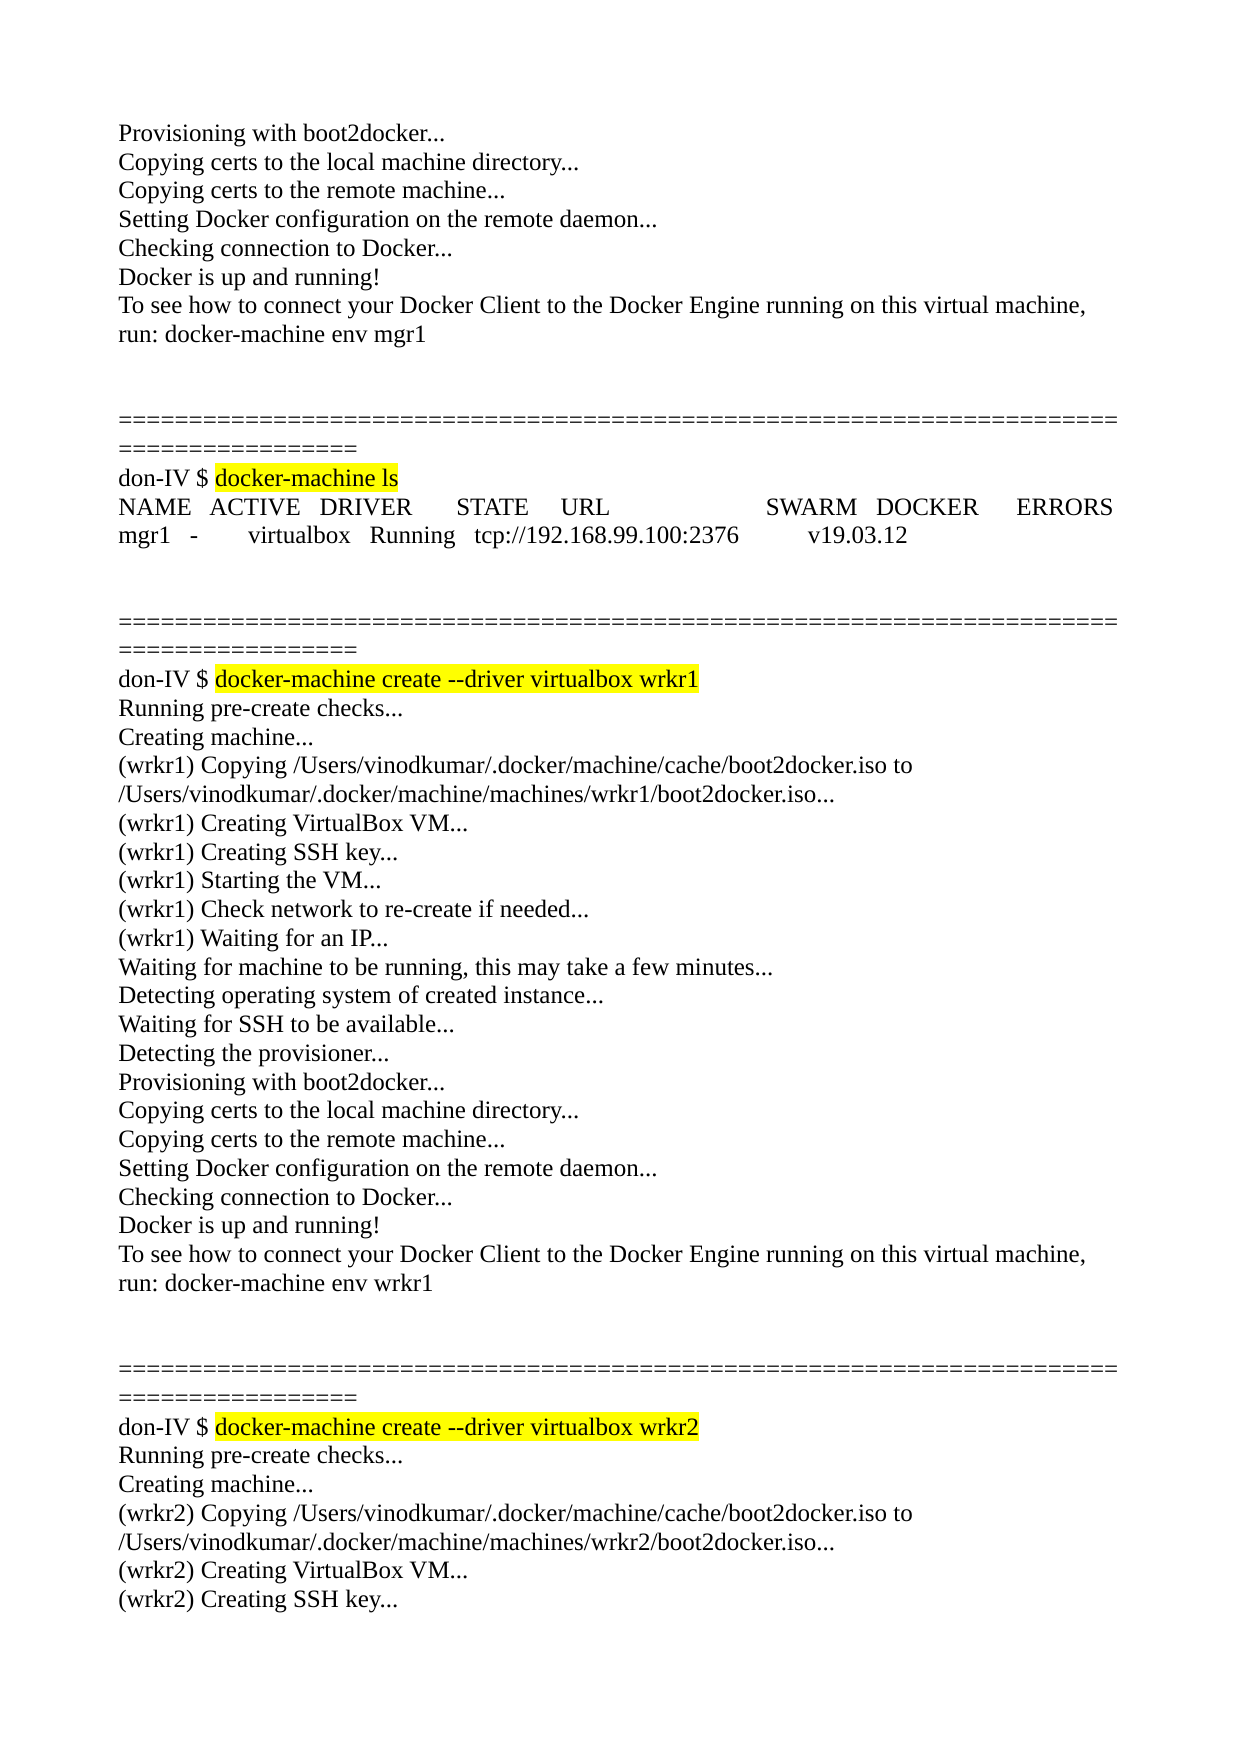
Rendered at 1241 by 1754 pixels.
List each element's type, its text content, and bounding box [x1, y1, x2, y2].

text Provisioning with boot2docker... [118, 1067, 1122, 1096]
text ======================================================================================== [118, 1354, 1122, 1412]
text (wrkr1) Copying /Users/vinodkumar/.docker/machine/cache/boot2docker.iso to /Users/vinodkumar/.docker/machine/machines/wrkr1/boot2docker.iso... [118, 751, 1122, 808]
text (wrkr1) Creating SSH key... [118, 837, 1122, 866]
text (wrkr1) Creating VirtualBox VM... [118, 808, 1122, 837]
text Detecting the provisioner... [118, 1038, 1122, 1067]
text (wrkr2) Creating VirtualBox VM... [118, 1556, 1122, 1584]
text don-IV $ docker-machine ls [118, 463, 1122, 492]
text (wrkr1) Check network to re-create if needed... [118, 894, 1122, 923]
text To see how to connect your Docker Client to the Docker Engine running on this virtual machine, run: docker-machine env wrkr1 [118, 1239, 1122, 1297]
text Detecting operating system of created instance... [118, 981, 1122, 1009]
text Checking connection to Docker... [118, 233, 1122, 262]
text Checking connection to Docker... [118, 1182, 1122, 1211]
text Copying certs to the local machine directory... [118, 1096, 1122, 1124]
text Copying certs to the local machine directory... [118, 147, 1122, 176]
text Setting Docker configuration on the remote daemon... [118, 204, 1122, 233]
text don-IV $ docker-machine create --driver virtualbox wrkr2 [118, 1412, 1122, 1441]
text ======================================================================================== [118, 607, 1122, 664]
text (wrkr2) Creating SSH key... [118, 1584, 1122, 1613]
text don-IV $ docker-machine create --driver virtualbox wrkr1 [118, 664, 1122, 693]
text (wrkr1) Waiting for an IP... [118, 923, 1122, 952]
text ======================================================================================== [118, 406, 1122, 463]
text NAME ACTIVE DRIVER STATE URL SWARM DOCKER ERRORS [118, 492, 1122, 521]
text Docker is up and running! [118, 262, 1122, 291]
text Provisioning with boot2docker... [118, 118, 1122, 147]
text (wrkr1) Starting the VM... [118, 866, 1122, 894]
text Creating machine... [118, 722, 1122, 751]
text Docker is up and running! [118, 1211, 1122, 1239]
text Running pre-create checks... [118, 693, 1122, 722]
text Creating machine... [118, 1469, 1122, 1498]
text mgr1 - virtualbox Running tcp://192.168.99.100:2376 v19.03.12 [118, 521, 1122, 549]
text Waiting for SSH to be available... [118, 1009, 1122, 1038]
text Setting Docker configuration on the remote daemon... [118, 1153, 1122, 1182]
text Running pre-create checks... [118, 1441, 1122, 1469]
text Copying certs to the remote machine... [118, 176, 1122, 204]
text To see how to connect your Docker Client to the Docker Engine running on this virtual machine, run: docker-machine env mgr1 [118, 291, 1122, 348]
text Copying certs to the remote machine... [118, 1124, 1122, 1153]
text Waiting for machine to be running, this may take a few minutes... [118, 952, 1122, 981]
text (wrkr2) Copying /Users/vinodkumar/.docker/machine/cache/boot2docker.iso to /Users/vinodkumar/.docker/machine/machines/wrkr2/boot2docker.iso... [118, 1498, 1122, 1556]
